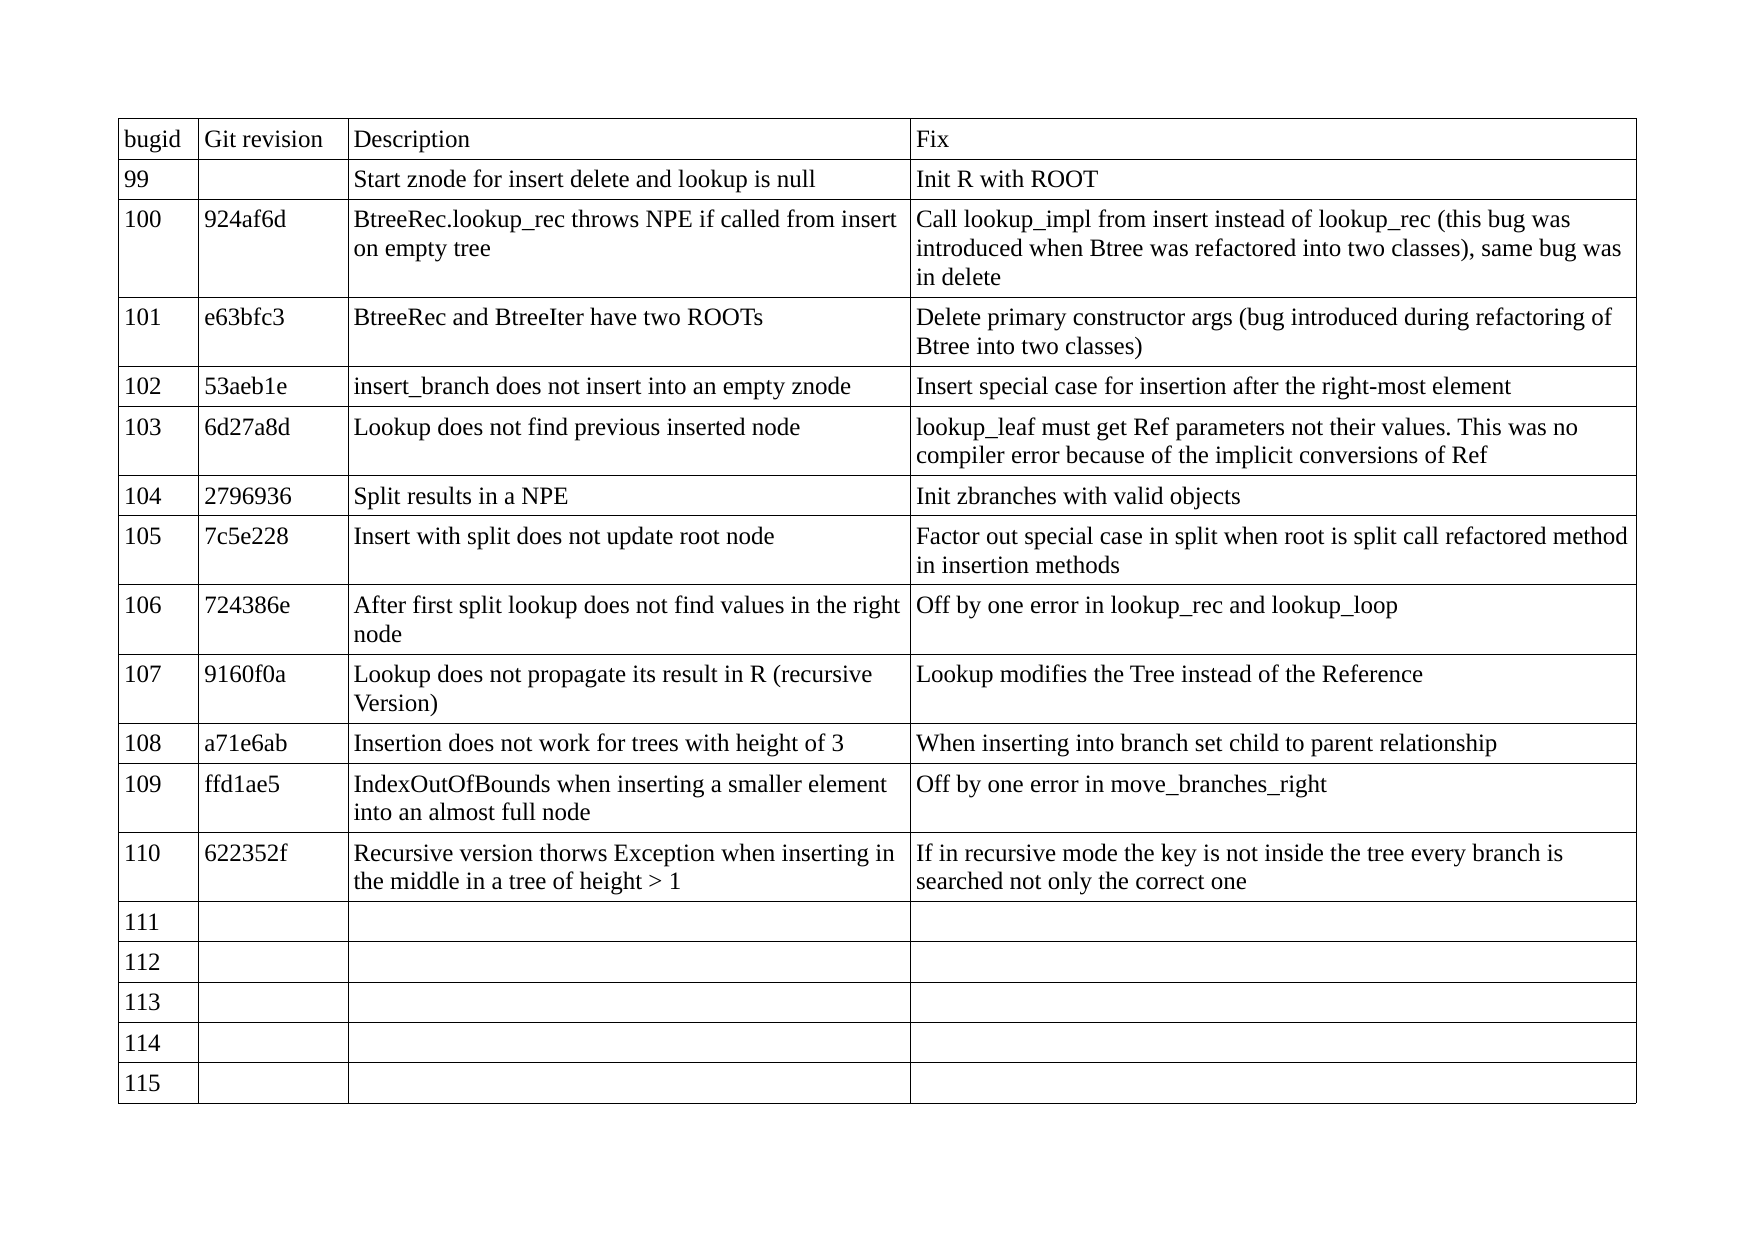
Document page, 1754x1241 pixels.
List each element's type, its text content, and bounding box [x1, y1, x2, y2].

table_cell When inserting into branch set child to parent relationship [911, 724, 1636, 763]
table_cell 100 [119, 200, 198, 297]
table_cell 99 [119, 160, 198, 199]
table_cell [911, 902, 1636, 941]
table_cell Factor out special case in split when root is split call refactored method in insertion methods [911, 516, 1636, 584]
table_cell Call lookup_impl from insert instead of lookup_rec (this bug was introduced when Btree was refactored into two classes), same bug was in delete [911, 200, 1636, 297]
table_cell 101 [119, 298, 198, 366]
table_cell 2796936 [199, 476, 348, 515]
table_cell Lookup modifies the Tree instead of the Reference [911, 655, 1636, 722]
table_cell 108 [119, 724, 198, 763]
table_cell Insertion does not work for trees with height of 3 [349, 724, 910, 763]
table_cell Insert special case for insertion after the right-most element [911, 367, 1636, 406]
table_cell [349, 1063, 910, 1102]
table_cell IndexOutOfBounds when inserting a smaller element into an almost full node [349, 764, 910, 832]
table_cell [349, 983, 910, 1022]
table_cell [911, 983, 1636, 1022]
table_cell 109 [119, 764, 198, 832]
table_cell Off by one error in lookup_rec and lookup_loop [911, 585, 1636, 653]
table_cell Lookup does not find previous inserted node [349, 407, 910, 475]
table_cell [199, 160, 348, 199]
table_cell [199, 1063, 348, 1102]
table_cell 7c5e228 [199, 516, 348, 584]
table_cell [199, 983, 348, 1022]
table_cell If in recursive mode the key is not inside the tree every branch is searched not only the correct one [911, 833, 1636, 901]
table_cell [349, 1023, 910, 1062]
table_cell Init R with ROOT [911, 160, 1636, 199]
table_cell BtreeRec.lookup_rec throws NPE if called from insert on empty tree [349, 200, 910, 297]
table_cell 114 [119, 1023, 198, 1062]
table_cell Init zbranches with valid objects [911, 476, 1636, 515]
table_cell Delete primary constructor args (bug introduced during refactoring of Btree into two classes) [911, 298, 1636, 366]
table_cell Insert with split does not update root node [349, 516, 910, 584]
table_cell 110 [119, 833, 198, 901]
table_cell lookup_leaf must get Ref parameters not their values. This was no compiler error because of the implicit conversions of Ref [911, 407, 1636, 475]
table_header bugid [119, 119, 198, 158]
table_cell 6d27a8d [199, 407, 348, 475]
table_cell 9160f0a [199, 655, 348, 722]
table_cell 111 [119, 902, 198, 941]
table_cell 115 [119, 1063, 198, 1102]
table_header Fix [911, 119, 1636, 158]
table_cell [199, 1023, 348, 1062]
table_cell 106 [119, 585, 198, 653]
table_cell 103 [119, 407, 198, 475]
table_cell [199, 902, 348, 941]
table_cell 104 [119, 476, 198, 515]
table_cell Start znode for insert delete and lookup is null [349, 160, 910, 199]
table_cell [349, 902, 910, 941]
table_cell 102 [119, 367, 198, 406]
table_cell 112 [119, 942, 198, 982]
table_cell [911, 942, 1636, 982]
table_cell ffd1ae5 [199, 764, 348, 832]
table_cell Recursive version thorws Exception when inserting in the middle in a tree of height > 1 [349, 833, 910, 901]
table_cell 622352f [199, 833, 348, 901]
table_cell 107 [119, 655, 198, 722]
table_cell Lookup does not propagate its result in R (recursive Version) [349, 655, 910, 722]
table_header Description [349, 119, 910, 158]
table_cell [199, 942, 348, 982]
table_cell [349, 942, 910, 982]
table_cell 53aeb1e [199, 367, 348, 406]
table_cell insert_branch does not insert into an empty znode [349, 367, 910, 406]
table_cell BtreeRec and BtreeIter have two ROOTs [349, 298, 910, 366]
table_cell Split results in a NPE [349, 476, 910, 515]
table_cell After first split lookup does not find values in the right node [349, 585, 910, 653]
table_cell 113 [119, 983, 198, 1022]
table_cell e63bfc3 [199, 298, 348, 366]
table_cell [911, 1023, 1636, 1062]
table_cell a71e6ab [199, 724, 348, 763]
table_cell [911, 1063, 1636, 1102]
table_cell 924af6d [199, 200, 348, 297]
table_cell Off by one error in move_branches_right [911, 764, 1636, 832]
table_cell 724386e [199, 585, 348, 653]
table_cell 105 [119, 516, 198, 584]
table_header Git revision [199, 119, 348, 158]
